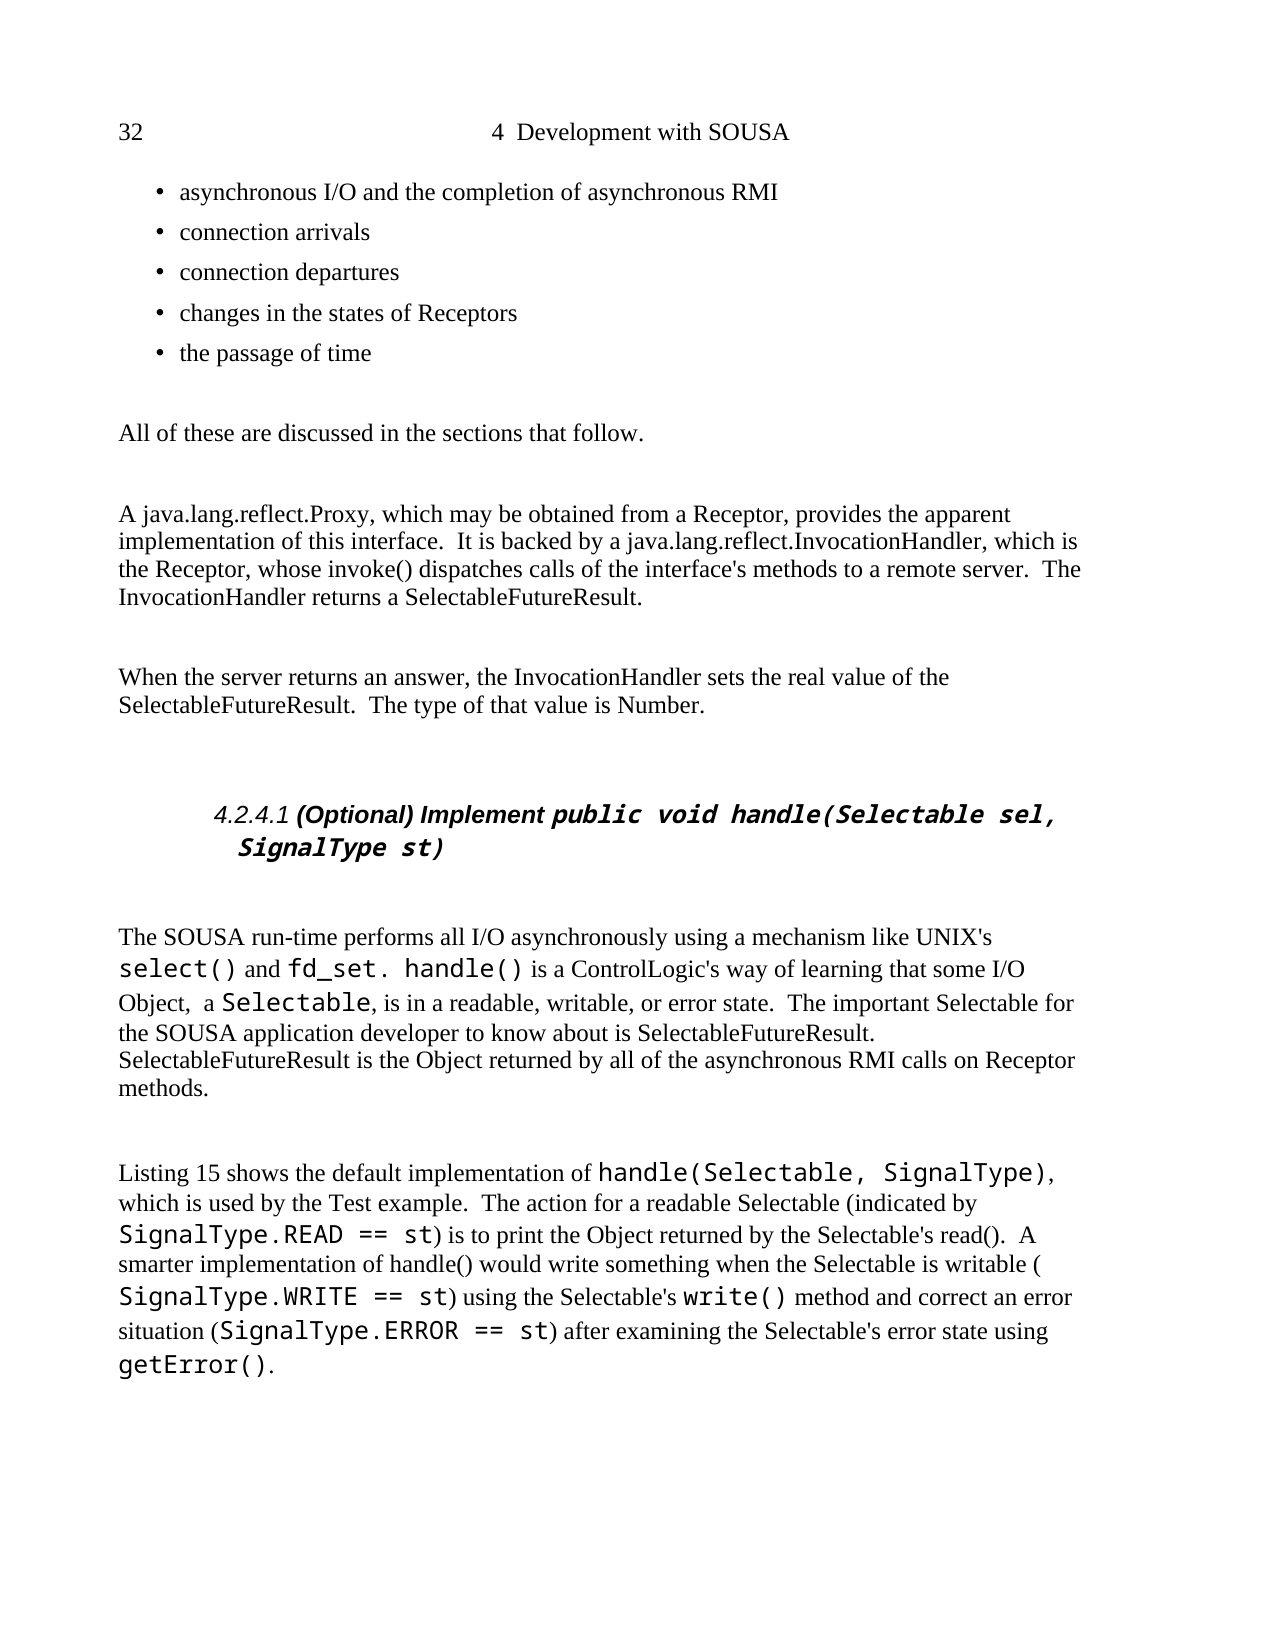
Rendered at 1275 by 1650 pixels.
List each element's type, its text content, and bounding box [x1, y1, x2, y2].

list the passage of time [156, 339, 1096, 367]
list connection departures [156, 258, 1096, 286]
list asynchronous I/O and the completion of asynchronous RMI [156, 178, 1096, 206]
text A java.lang.reflect.Proxy, which may be obtained from a Receptor, provides the apparent implementation of this interface. It is backed by a java.lang.reflect.InvocationHandler, which is the Receptor, whose invoke() dispatches calls of the interface's methods to a remote server. The InvocationHandler returns a SelectableFutureResult. [118, 500, 1096, 611]
text Listing 15 shows the default implementation of handle(Selectable, SignalType), which is used by the Test example. The action for a readable Selectable (indicated by SignalType.READ == st) is to print the Object returned by the Selectable's read(). A smarter implementation of handle() would write something when the Selectable is writable ( SignalType.WRITE == st) using the Selectable's write() method and correct an error situation (SignalType.ERROR == st) after examining the Selectable's error state using getError(). [118, 1155, 1096, 1380]
subtitle (Optional) Implement public void handle(Selectable sel, SignalType st) [207, 796, 1096, 864]
text The SOUSA run-time performs all I/O asynchronously using a mechanism like UNIX's select() and fd_set. handle() is a ControlLogic's way of learning that some I/O Object, a Selectable, is in a readable, writable, or error state. The important Selectable for the SOUSA application developer to know about is SelectableFutureResult. SelectableFutureResult is the Object returned by all of the asynchronous RMI calls on Receptor methods. [118, 923, 1096, 1102]
list changes in the states of Receptors [156, 299, 1096, 326]
text When the server returns an answer, the InvocationHandler sets the real value of the SelectableFutureResult. The type of that value is Number. [118, 663, 1096, 719]
text All of these are discussed in the sections that follow. [118, 419, 1096, 447]
list connection arrivals [156, 218, 1096, 246]
